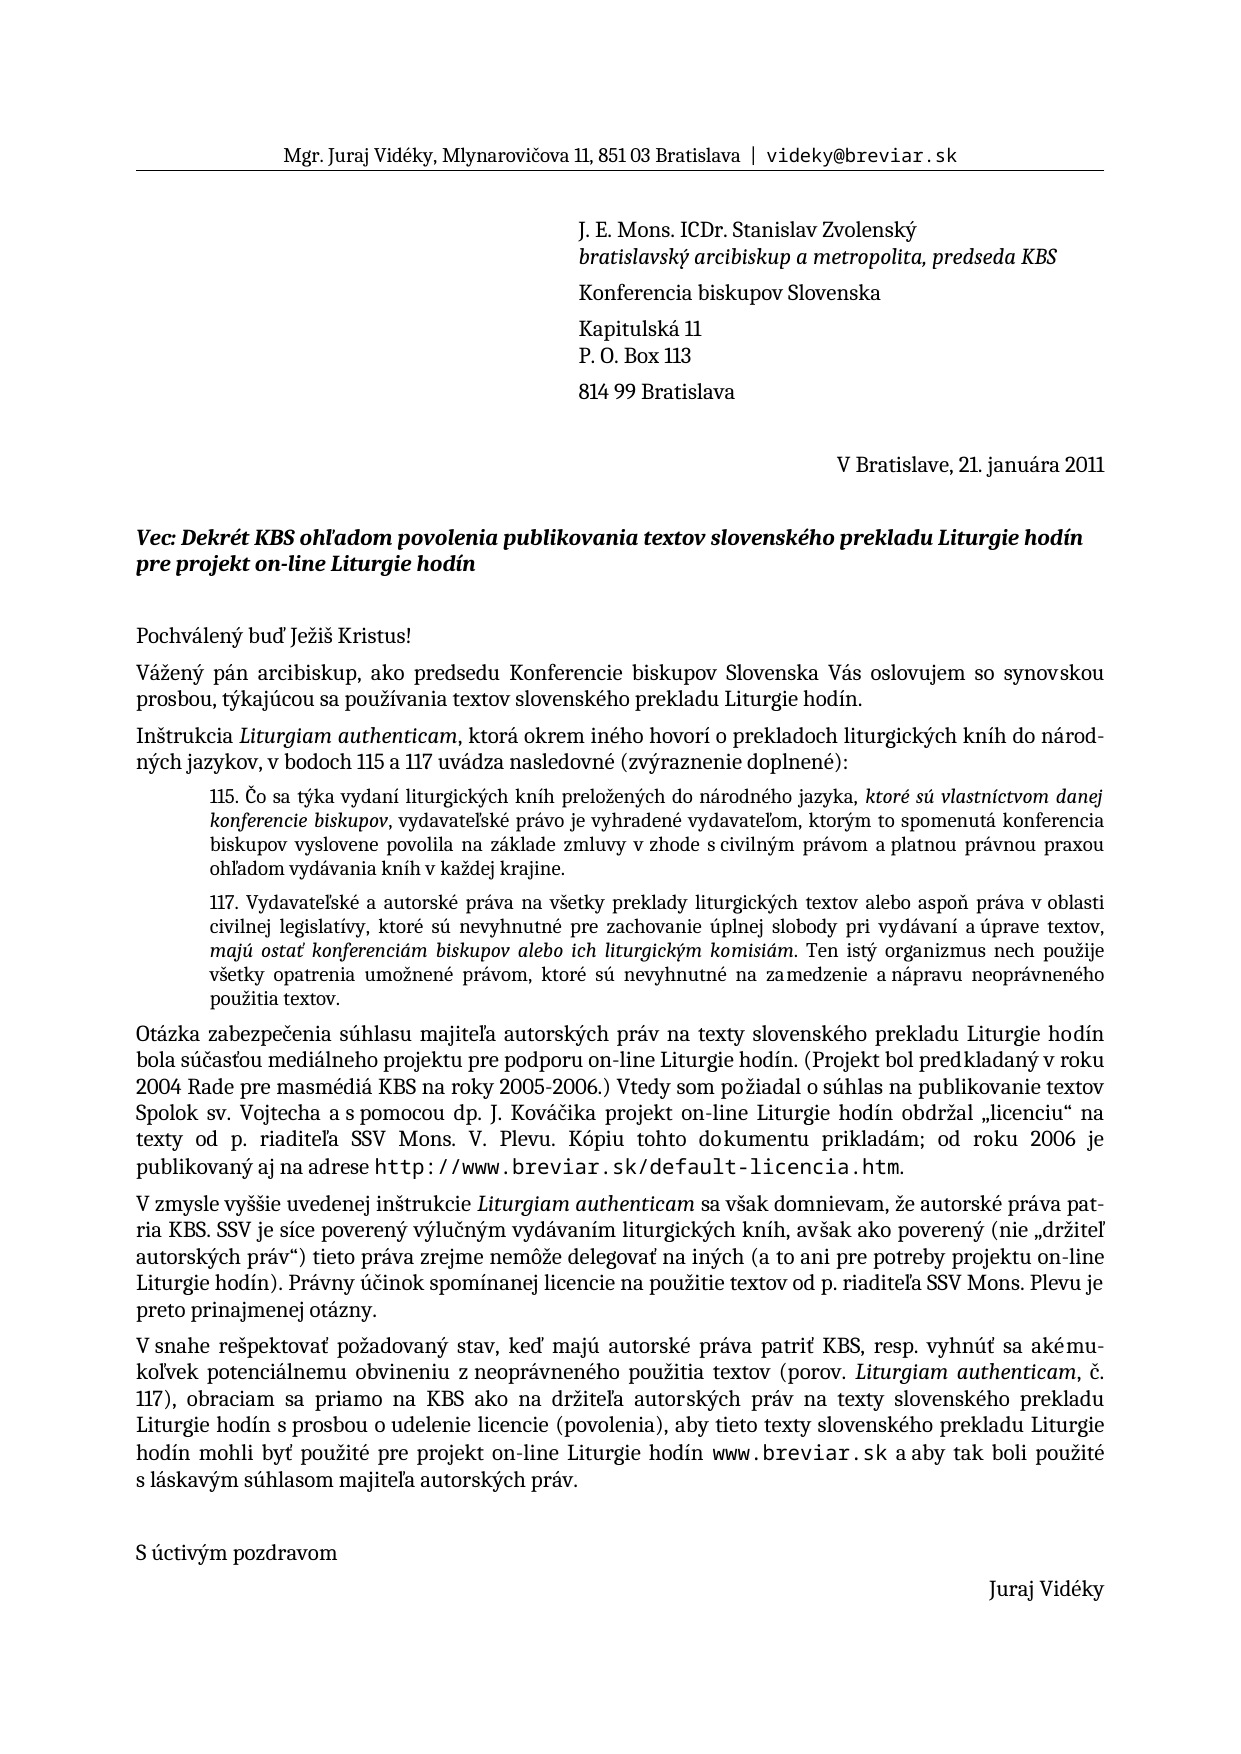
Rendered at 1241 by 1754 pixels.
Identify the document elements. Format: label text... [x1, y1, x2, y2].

text Konferencia biskupov Slovenska [578, 280, 1104, 306]
text Inštrukcia Liturgiam authenticam, ktorá okrem iného hovorí o pre­kla­doch liturgických kníh do ná­rod­ných jazykov, v bodoch 115 a 117 uvádza nasledovné (zvý­raz­ne­nie doplnené): [136, 722, 1104, 775]
text Vážený pán arcibiskup, ako predsedu Konferencie biskupov Slovenska Vás oslovujem so synov­skou pros­bou, týkajúcou sa používania textov slovenského prekladu Liturgie hodín. [136, 660, 1104, 712]
text Mgr. Juraj Vidéky, Mlynarovičova 11, 851 03 Bratislava | videky@breviar.sk [136, 142, 1104, 170]
text V snahe rešpektovať požadovaný stav, keď majú autorské práva patriť KBS, resp. vyhnúť sa aké­mu­koľvek potenciálnemu obvineniu z neoprávneného použitia textov (porov. Litur­giam authen­ticam, č. 117), obraciam sa priamo na KBS ako na držiteľa autor­ských práv na texty slo­ven­ské­ho pre­kladu Liturgie hodín s prosbou o udelenie licencie (po­vo­lenia), aby tieto texty slo­ven­ské­ho pre­kla­du Liturgie hodín mohli byť použité pre projekt on-line Liturgie hodín www.breviar.sk a aby tak boli použité s láskavým súhlasom majiteľa autor­ských práv. [136, 1333, 1104, 1493]
text 814 99 Bratislava [578, 379, 1104, 405]
text V zmysle vyššie uvedenej inštrukcie Liturgiam authenticam sa však domnievam, že autorské prá­va pat­ria KBS. SSV je síce poverený výlučným vydávaním liturgických kníh, av­šak ako poverený (nie „drži­teľ autorských práv“) tieto práva zrejme nemôže delegovať na iných (a to ani pre potreby pro­jek­tu on-line Liturgie hodín). Právny účinok spomínanej licencie na použitie textov od p. riaditeľa SSV Mons. Plevu je preto prinajmenej otázny. [136, 1191, 1104, 1323]
text Juraj Vidéky [136, 1576, 1104, 1602]
text Vec: Dekrét KBS ohľadom povolenia publikovania textov slovenského prekladu Liturgie hodín pre projekt on-line Liturgie hodín [136, 524, 1104, 577]
text 115. Čo sa týka vydaní liturgických kníh preložených do národného jazyka, ktoré sú vlast­níctvom da­nej konferencie biskupov, vydavateľské právo je vyhradené vy­da­va­te­ľom, ktorým to spo­me­nu­tá kon­fe­rencia biskupov vyslovene povolila na základe zmluvy v zho­de s ci­vil­ným právom a plat­nou práv­nou praxou ohľadom vydávania kníh v každej kra­jine. [209, 785, 1104, 881]
text S úctivým pozdravom [136, 1539, 1104, 1566]
text Pochválený buď Ježiš Kristus! [136, 623, 1104, 650]
text Otázka zabezpečenia súhlasu majiteľa autorských práv na texty slovenského prekladu Liturgie ho­dín bola súčasťou mediálneho projektu pre podporu on-line Liturgie hodín. (Projekt bol pred­kla­da­ný v roku 2004 Rade pre masmédiá KBS na roky 2005-2006.) Vtedy som po­žia­dal o súhlas na pu­bli­kovanie textov Spolok sv. Vojtecha a s pomocou dp. J. Kováčika pro­jekt on-line Liturgie hodín ob­dr­žal „licenciu“ na texty od p. riaditeľa SSV Mons. V. Plevu. Kópiu tohto do­kumentu prikladám; od ro­ku 2006 je publikovaný aj na adrese http://www.breviar.sk/default-licencia.htm. [136, 1021, 1104, 1181]
text 117. Vydavateľské a autorské práva na všetky preklady liturgických textov alebo aspoň práva v ob­lasti civilnej legislatívy, ktoré sú nevyhnutné pre zachovanie úplnej slobody pri vy­dá­va­ní a ú­pra­ve textov, majú ostať konferenciám biskupov alebo ich liturgickým ko­misiám. Ten istý orga­niz­mus nech po­užije všetky opatrenia umožnené právom, ktoré sú nevyhnutné na za­me­dzenie a ná­pravu ne­o­práv­neného použitia textov. [209, 891, 1104, 1011]
text V Bratislave, 21. januára 2011 [136, 452, 1104, 478]
text Kapitulská 11 P. O. Box 113 [578, 316, 1104, 369]
text J. E. Mons. ICDr. Stanislav Zvolenský bratislavský arcibiskup a metropolita, predseda KBS [578, 217, 1104, 270]
